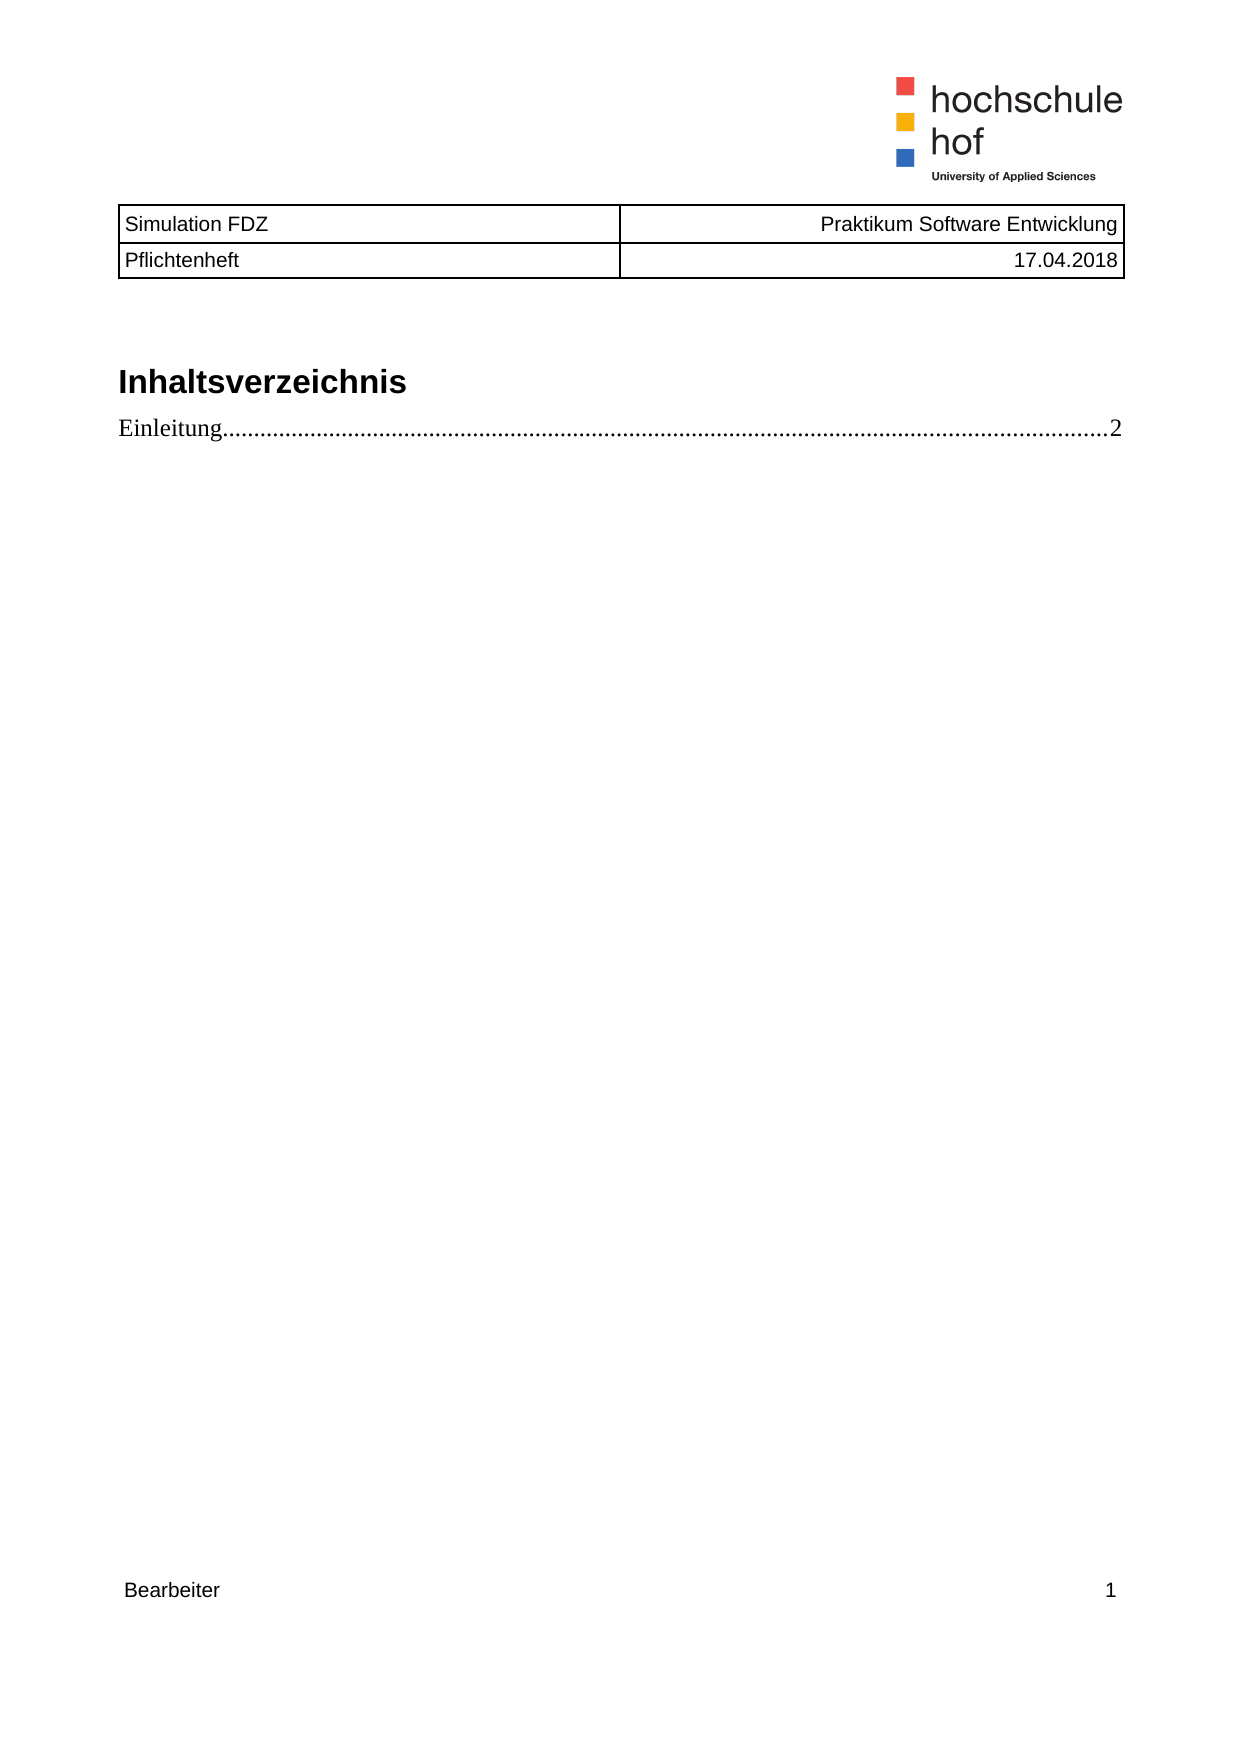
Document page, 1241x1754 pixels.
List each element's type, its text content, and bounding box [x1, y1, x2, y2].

subtitle Inhaltsverzeichnis [118, 362, 1122, 400]
text Einleitung 2 [118, 413, 1122, 442]
picture [896, 77, 1122, 182]
